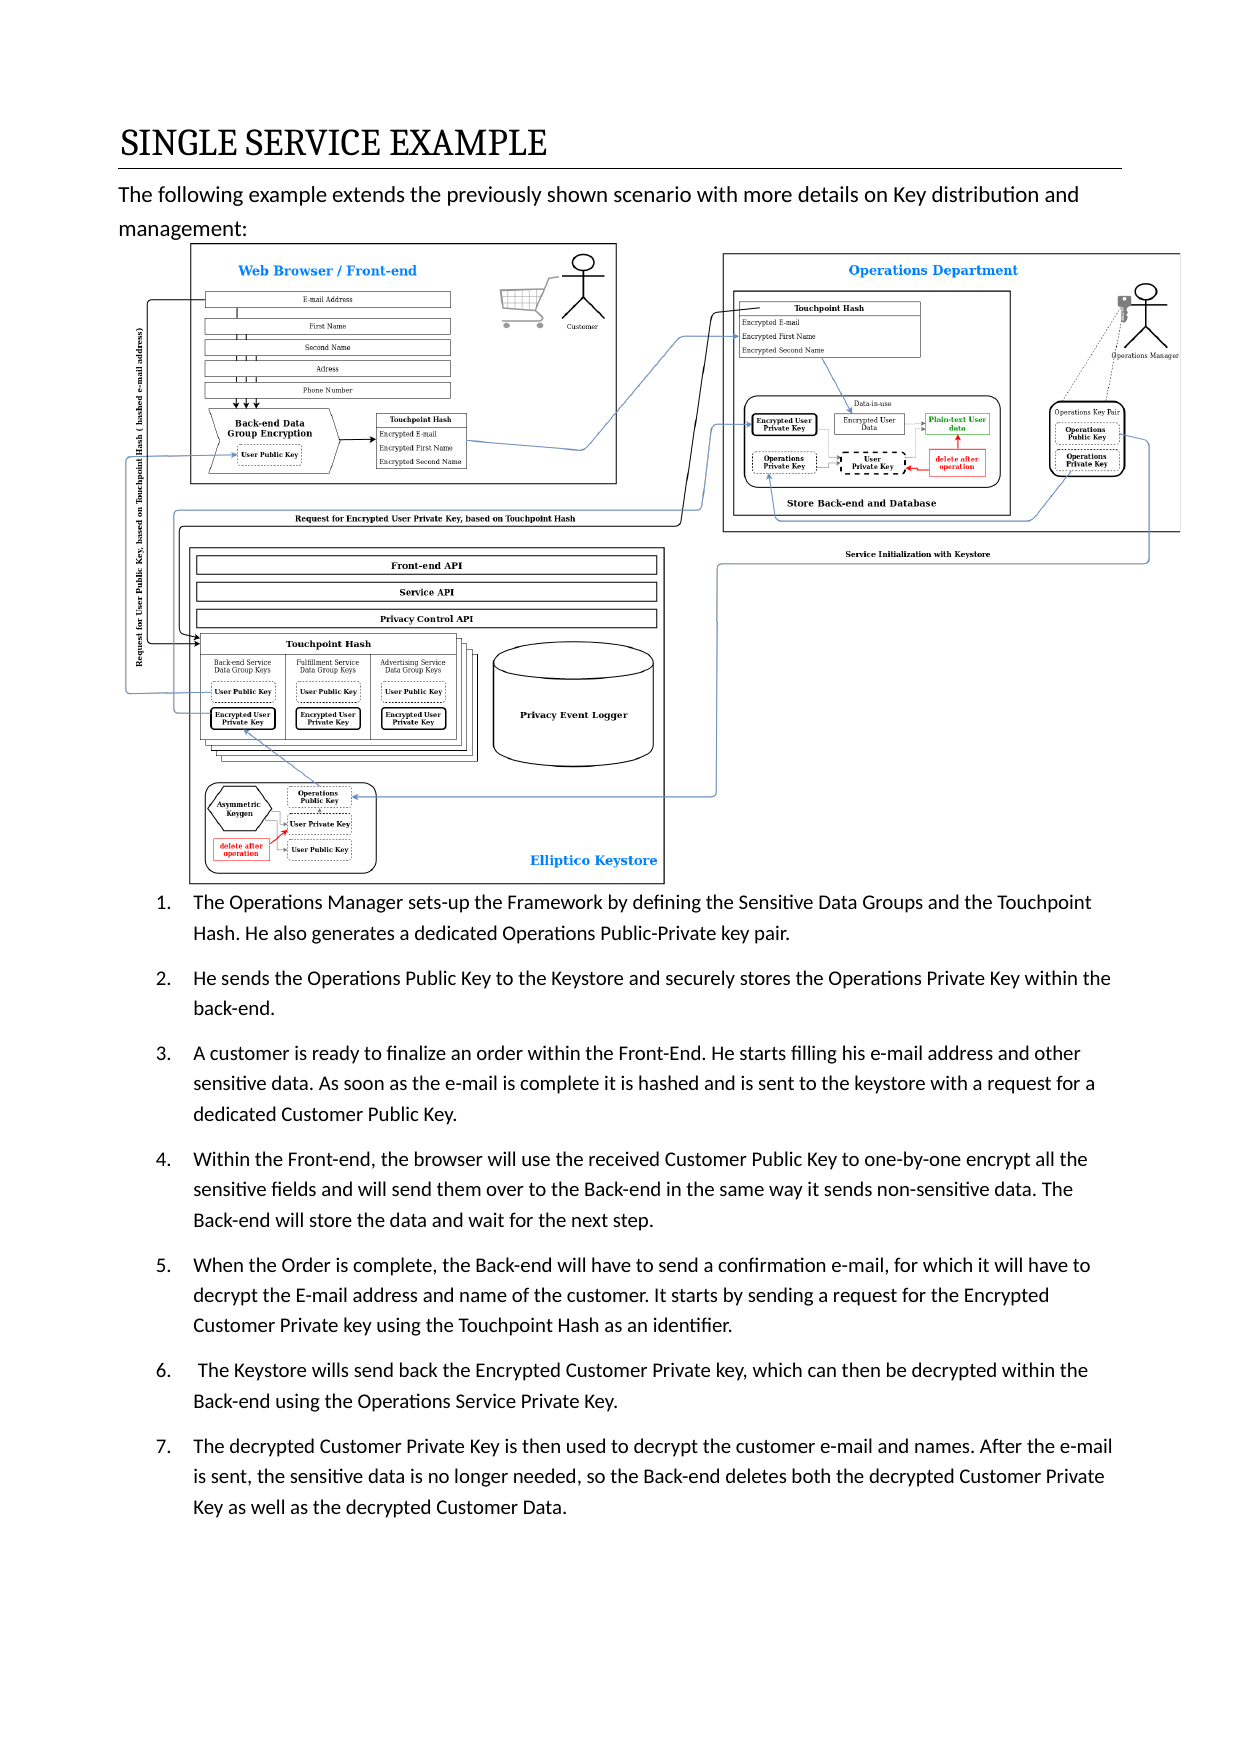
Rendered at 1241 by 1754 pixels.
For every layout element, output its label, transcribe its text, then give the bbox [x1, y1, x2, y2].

list A customer is ready to finalize an order within the Front-End. He starts filling his e-mail address and other sensitive data. As soon as the e-mail is complete it is hashed and is sent to the keystore with a request for a dedicated Customer Public Key. [156, 1040, 1122, 1126]
text The following example extends the previously shown scenario with more details on Key distribution and management: [118, 181, 1122, 242]
list He sends the Operations Public Key to the Keystore and securely stores the Operations Private Key within the back-end. [156, 965, 1122, 1021]
list When the Order is complete, the Back-end will have to send a confirmation e-mail, for which it will have to decrypt the E-mail address and name of the customer. It starts by sending a request for the Encrypted Customer Private key using the Touchpoint Hash as an identifier. [156, 1252, 1122, 1338]
picture [121, 243, 1180, 885]
subtitle Single SERVICE EXAMPLE [118, 118, 1122, 168]
list The Operations Manager sets-up the Framework by defining the Sensitive Data Groups and the Touchpoint Hash. He also generates a dedicated Operations Public-Private key pair. [156, 885, 1122, 945]
list The Keystore wills send back the Encrypted Customer Private key, which can then be decrypted within the Back-end using the Operations Service Private Key. [156, 1358, 1122, 1413]
list Within the Front-end, the browser will use the received Customer Public Key to one-by-one encrypt all the sensitive fields and will send them over to the Back-end in the same way it sends non-sensitive data. The Back-end will store the data and wait for the next step. [156, 1146, 1122, 1232]
list The decrypted Customer Private Key is then used to decrypt the customer e-mail and names. After the e-mail is sent, the sensitive data is no longer needed, so the Back-end deletes both the decrypted Customer Private Key as well as the decrypted Customer Data. [156, 1433, 1122, 1519]
